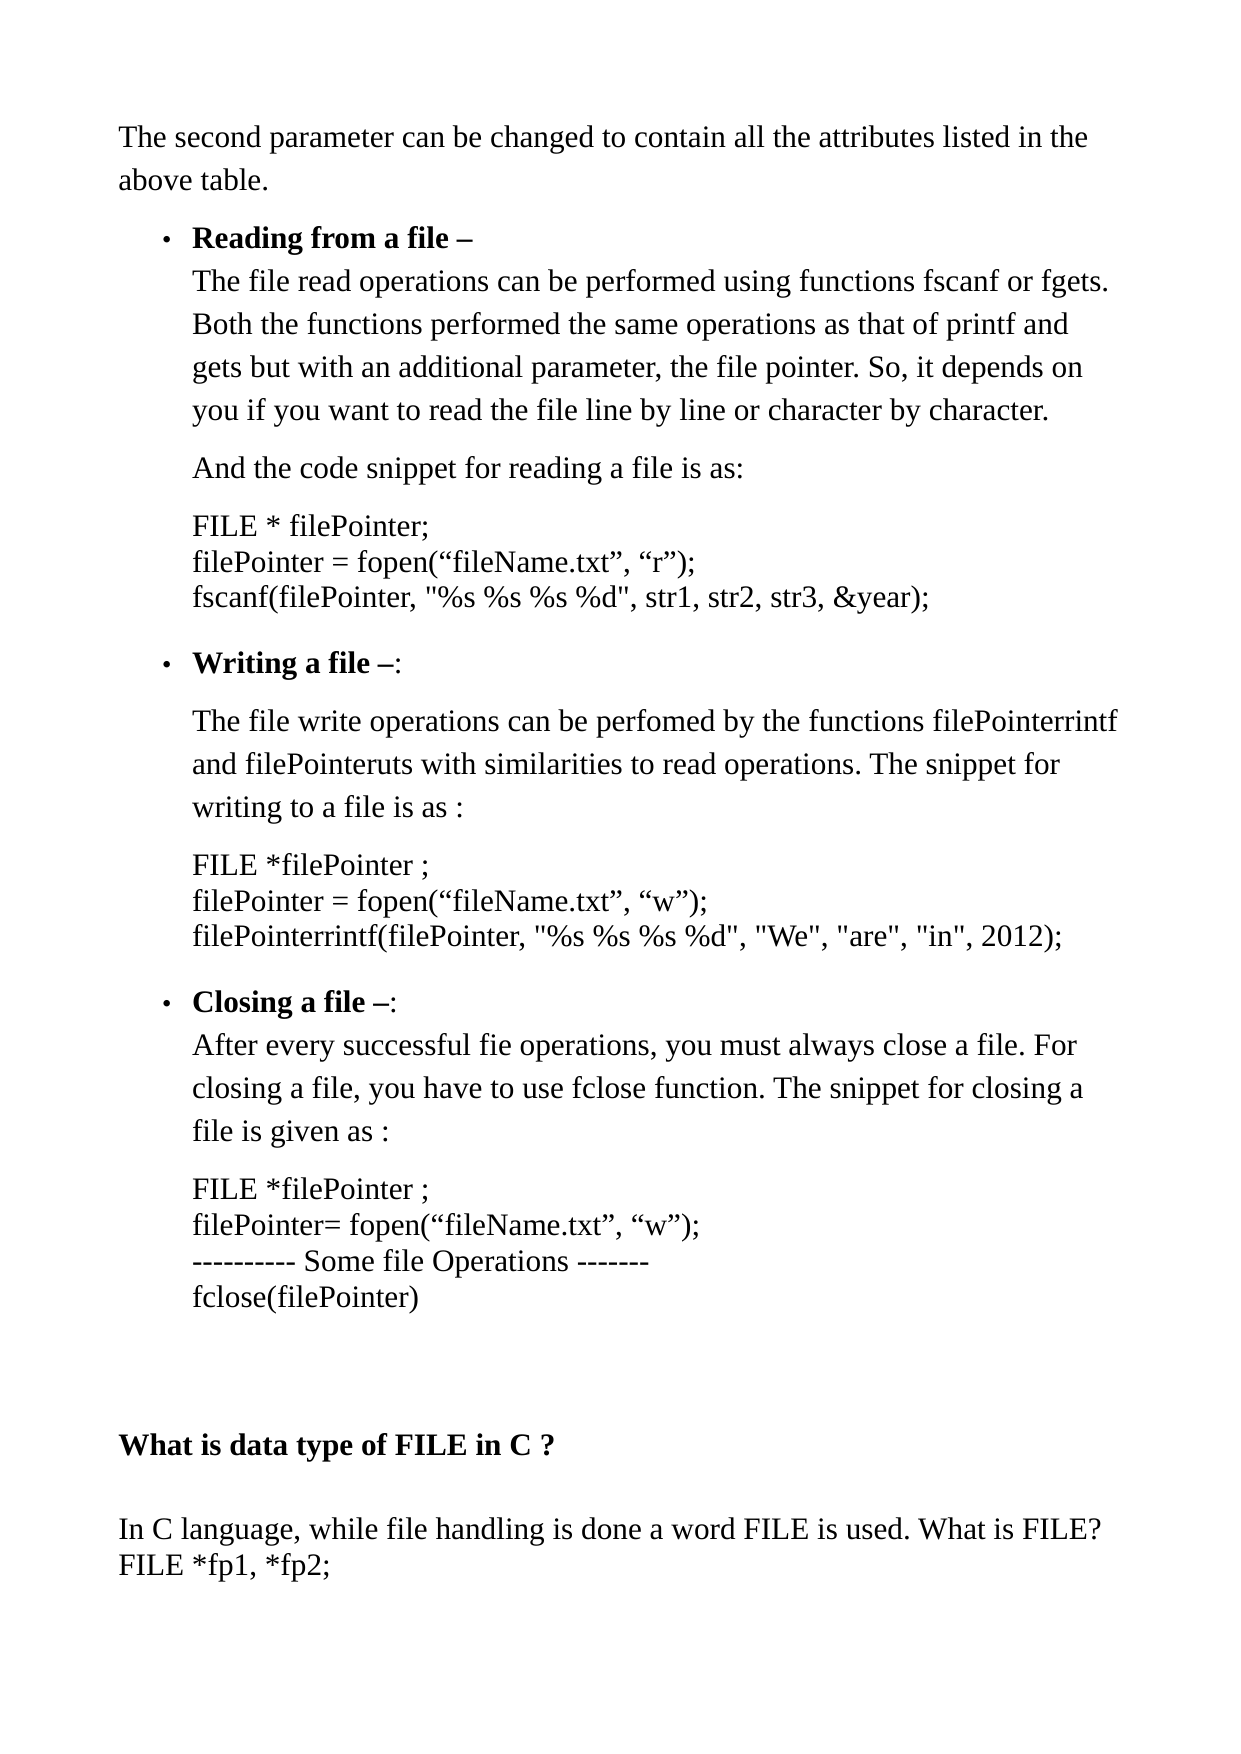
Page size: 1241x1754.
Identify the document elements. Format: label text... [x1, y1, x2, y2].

list filePointer = fopen(“fileName.txt”, “r”); [162, 543, 1122, 579]
text FILE *fp1, *fp2; [118, 1546, 1122, 1582]
list FILE *filePointer ; [162, 846, 1122, 882]
list ---------- Some file Operations ------- [162, 1242, 1122, 1278]
list filePointerrintf(filePointer, "%s %s %s %d", "We", "are", "in", 2012); [162, 918, 1122, 954]
list Writing a file –: [162, 644, 1122, 680]
text The second parameter can be changed to contain all the attributes listed in the above table. [118, 118, 1122, 197]
list Reading from a file – The file read operations can be performed using functions fscanf or fgets. Both the functions performed the same operations as that of printf and gets but with an additional parameter, the file pointer. So, it depends on you if you want to read the file line by line or character by character. [162, 219, 1122, 427]
list fclose(filePointer) [162, 1278, 1122, 1314]
list filePointer = fopen(“fileName.txt”, “w”); [162, 882, 1122, 918]
list And the code snippet for reading a file is as: [162, 449, 1122, 485]
text In C language, while file handling is done a word FILE is used. What is FILE? [118, 1511, 1122, 1546]
subtitle What is data type of FILE in C ? [118, 1426, 1122, 1462]
list The file write operations can be perfomed by the functions filePointerrintf and filePointeruts with similarities to read operations. The snippet for writing to a file is as : [162, 702, 1122, 824]
list FILE *filePointer ; [162, 1170, 1122, 1206]
list fscanf(filePointer, "%s %s %s %d", str1, str2, str3, &year); [162, 579, 1122, 615]
list filePointer= fopen(“fileName.txt”, “w”); [162, 1206, 1122, 1242]
list Closing a file –: After every successful fie operations, you must always close a file. For closing a file, you have to use fclose function. The snippet for closing a file is given as : [162, 983, 1122, 1148]
list FILE * filePointer; [162, 507, 1122, 543]
